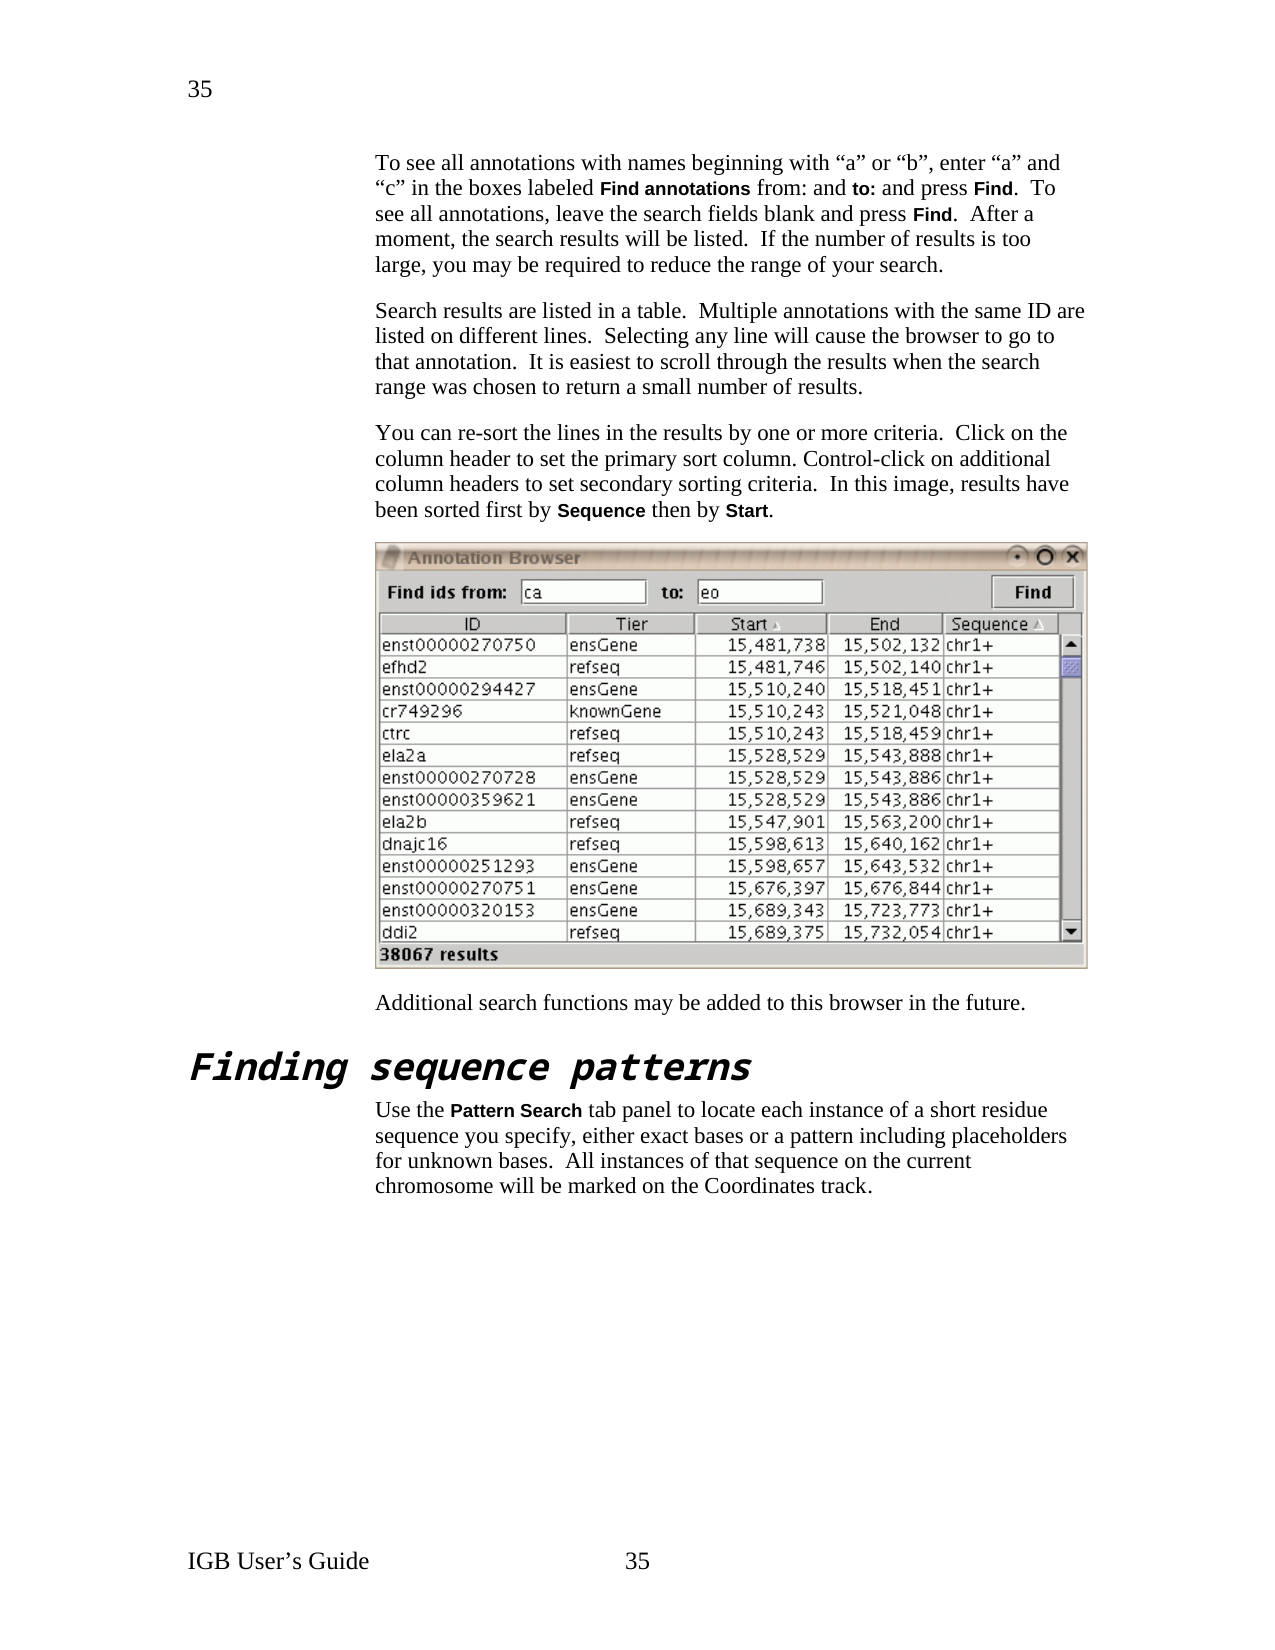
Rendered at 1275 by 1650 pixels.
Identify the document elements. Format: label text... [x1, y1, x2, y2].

text Additional search functions may be added to this browser in the future. [375, 989, 1087, 1015]
text You can re-sort the lines in the results by one or more criteria. Click on the column header to set the primary sort column. Control-click on additional column headers to set secondary sorting criteria. In this image, results have been sorted first by Sequence then by Start. [375, 420, 1087, 522]
text To see all annotations with names beginning with “a” or “b”, enter “a” and “c” in the boxes labeled Find annotations from: and to: and press Find. To see all annotations, leave the search fields blank and press Find. After a moment, the search results will be listed. If the number of results is too large, you may be required to reduce the range of your search. [375, 150, 1087, 277]
text Use the Pattern Search tab panel to locate each instance of a short residue sequence you specify, either exact bases or a pattern including placeholders for unknown bases. All instances of that sequence on the current chromosome will be marked on the Coordinates track. [375, 1097, 1087, 1199]
subtitle Finding sequence patterns [187, 1040, 1087, 1091]
text Search results are listed in a table. Multiple annotations with the same ID are listed on different lines. Selecting any line will cause the browser to go to that annotation. It is easiest to scroll through the results when the search range was chosen to return a small number of results. [375, 298, 1087, 399]
picture [375, 542, 1088, 969]
